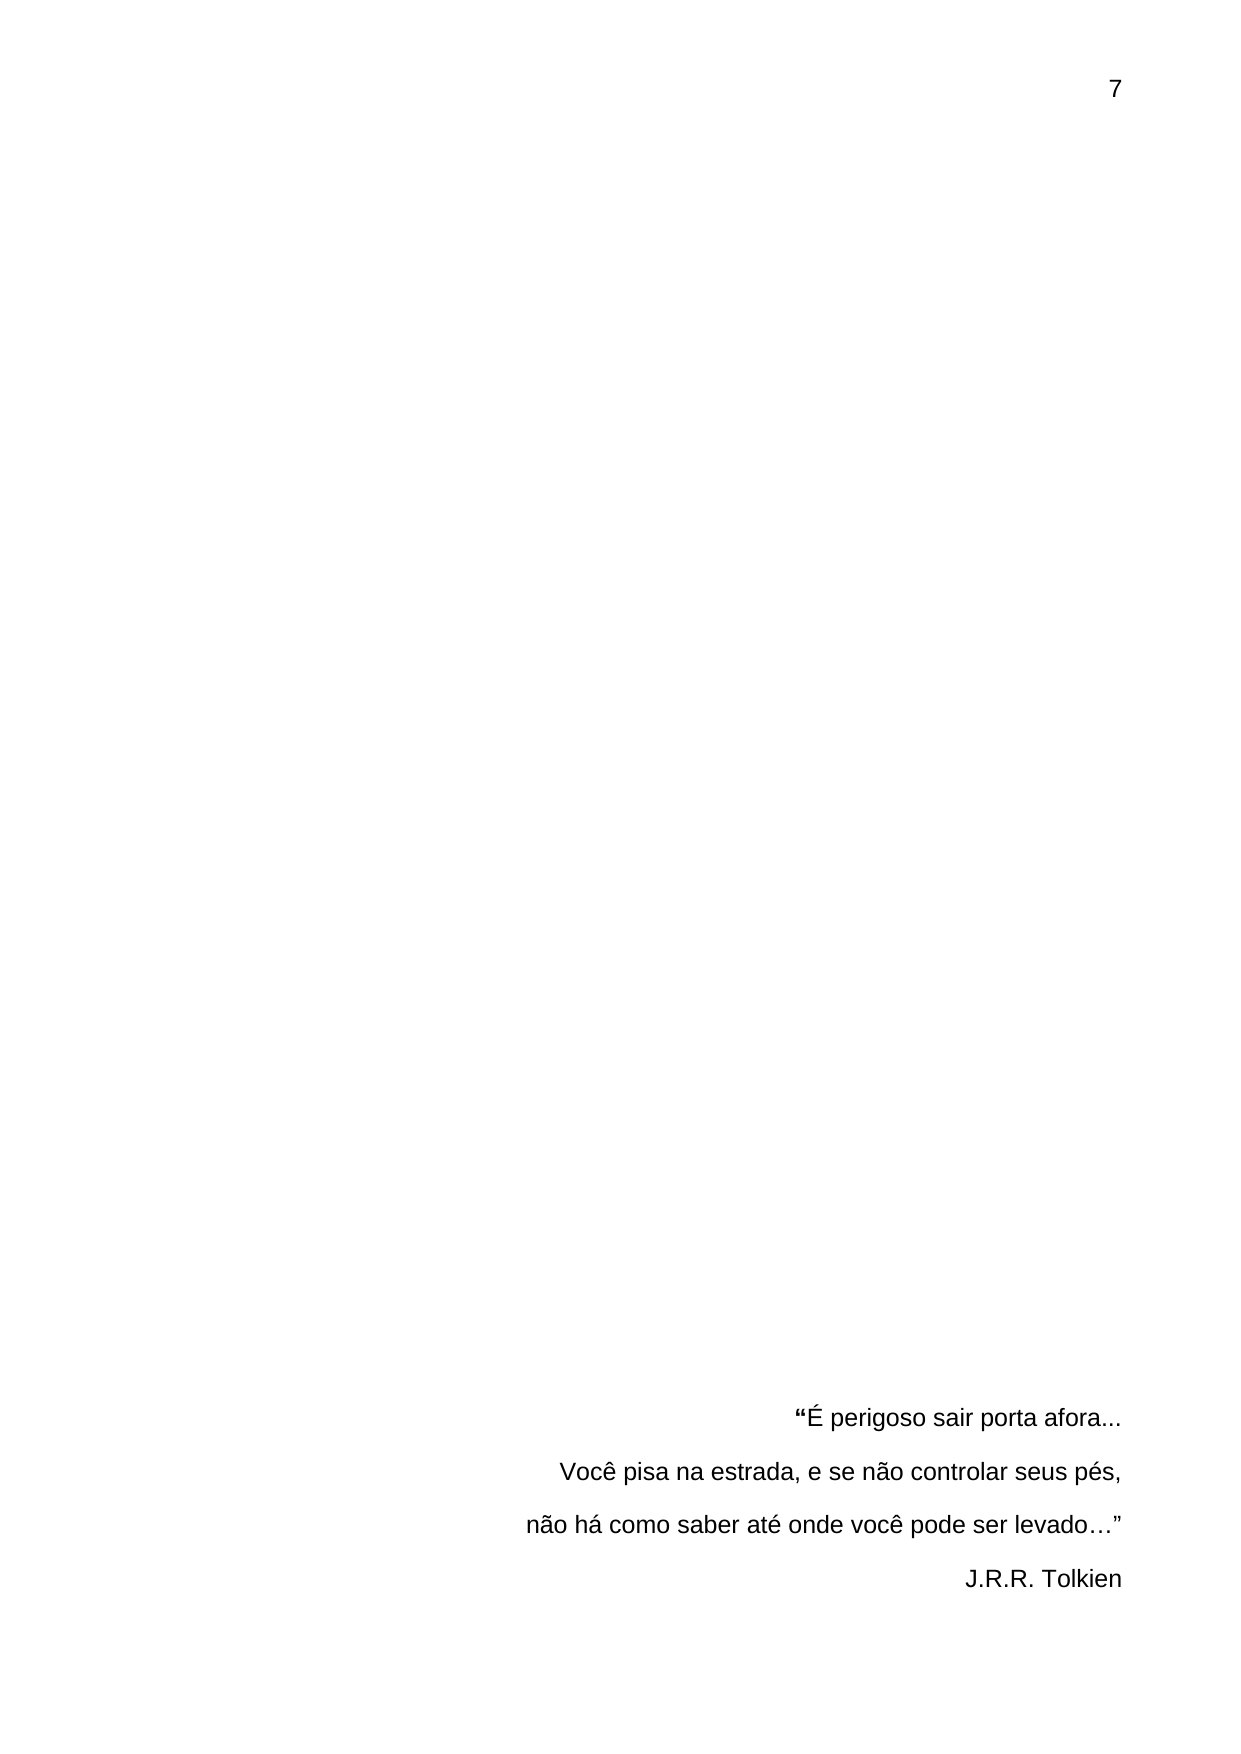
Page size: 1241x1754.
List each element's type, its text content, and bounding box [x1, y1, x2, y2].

text Você pisa na estrada, e se não controlar seus pés, [251, 1456, 1122, 1485]
text J.R.R. Tolkien [251, 1564, 1122, 1593]
text “É perigoso sair porta afora... [251, 1403, 1122, 1431]
text não há como saber até onde você pode ser levado…” [251, 1510, 1122, 1539]
